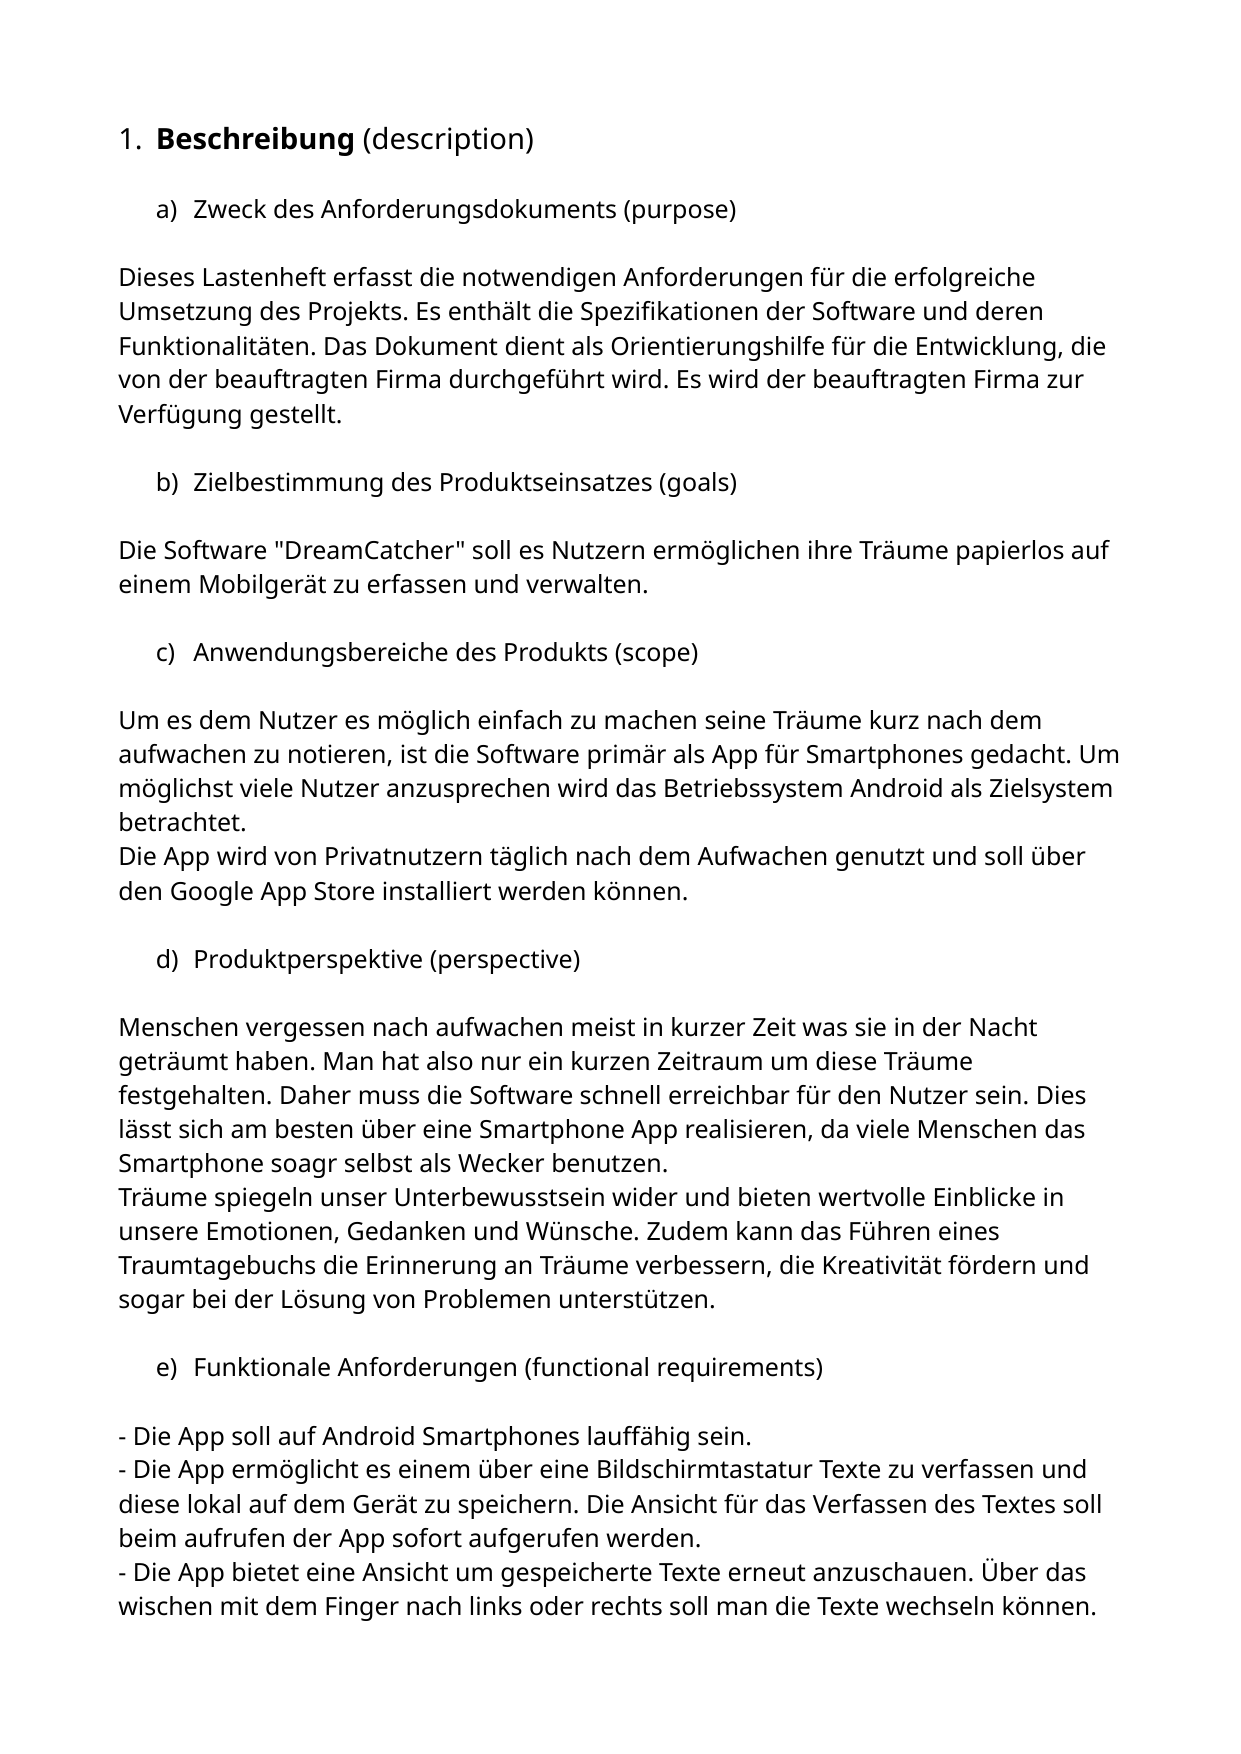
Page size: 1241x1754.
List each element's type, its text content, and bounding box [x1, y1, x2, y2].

list Zweck des Anforderungsdokuments (purpose) [156, 192, 1122, 226]
text - Die App bietet eine Ansicht um gespeicherte Texte erneut anzuschauen. Über das wischen mit dem Finger nach links oder rechts soll man die Texte wechseln können. [118, 1554, 1122, 1622]
list Funktionale Anforderungen (functional requirements) [156, 1350, 1122, 1384]
text Die App wird von Privatnutzern täglich nach dem Aufwachen genutzt und soll über den Google App Store installiert werden können. [118, 839, 1122, 907]
text - Die App soll auf Android Smartphones lauffähig sein. [118, 1418, 1122, 1452]
text - Die App ermöglicht es einem über eine Bildschirmtastatur Texte zu verfassen und diese lokal auf dem Gerät zu speichern. Die Ansicht für das Verfassen des Textes soll beim aufrufen der App sofort aufgerufen werden. [118, 1452, 1122, 1554]
list Beschreibung (description) [118, 118, 1122, 158]
list Zielbestimmung des Produktseinsatzes (goals) [156, 464, 1122, 498]
text Die Software "DreamCatcher" soll es Nutzern ermöglichen ihre Träume papierlos auf einem Mobilgerät zu erfassen und verwalten. [118, 532, 1122, 601]
list Produktperspektive (perspective) [156, 941, 1122, 975]
text Dieses Lastenheft erfasst die notwendigen Anforderungen für die erfolgreiche Umsetzung des Projekts. Es enthält die Spezifikationen der Software und deren Funktionalitäten. Das Dokument dient als Orientierungshilfe für die Entwicklung, die von der beauftragten Firma durchgeführt wird. Es wird der beauftragten Firma zur Verfügung gestellt. [118, 260, 1122, 430]
list Anwendungsbereiche des Produkts (scope) [156, 635, 1122, 669]
text Menschen vergessen nach aufwachen meist in kurzer Zeit was sie in der Nacht geträumt haben. Man hat also nur ein kurzen Zeitraum um diese Träume festgehalten. Daher muss die Software schnell erreichbar für den Nutzer sein. Dies lässt sich am besten über eine Smartphone App realisieren, da viele Menschen das Smartphone soagr selbst als Wecker benutzen. Träume spiegeln unser Unterbewusstsein wider und bieten wertvolle Einblicke in unsere Emotionen, Gedanken und Wünsche. Zudem kann das Führen eines Traumtagebuchs die Erinnerung an Träume verbessern, die Kreativität fördern und sogar bei der Lösung von Problemen unterstützen. [118, 1009, 1122, 1316]
text Um es dem Nutzer es möglich einfach zu machen seine Träume kurz nach dem aufwachen zu notieren, ist die Software primär als App für Smartphones gedacht. Um möglichst viele Nutzer anzusprechen wird das Betriebssystem Android als Zielsystem betrachtet. [118, 703, 1122, 839]
